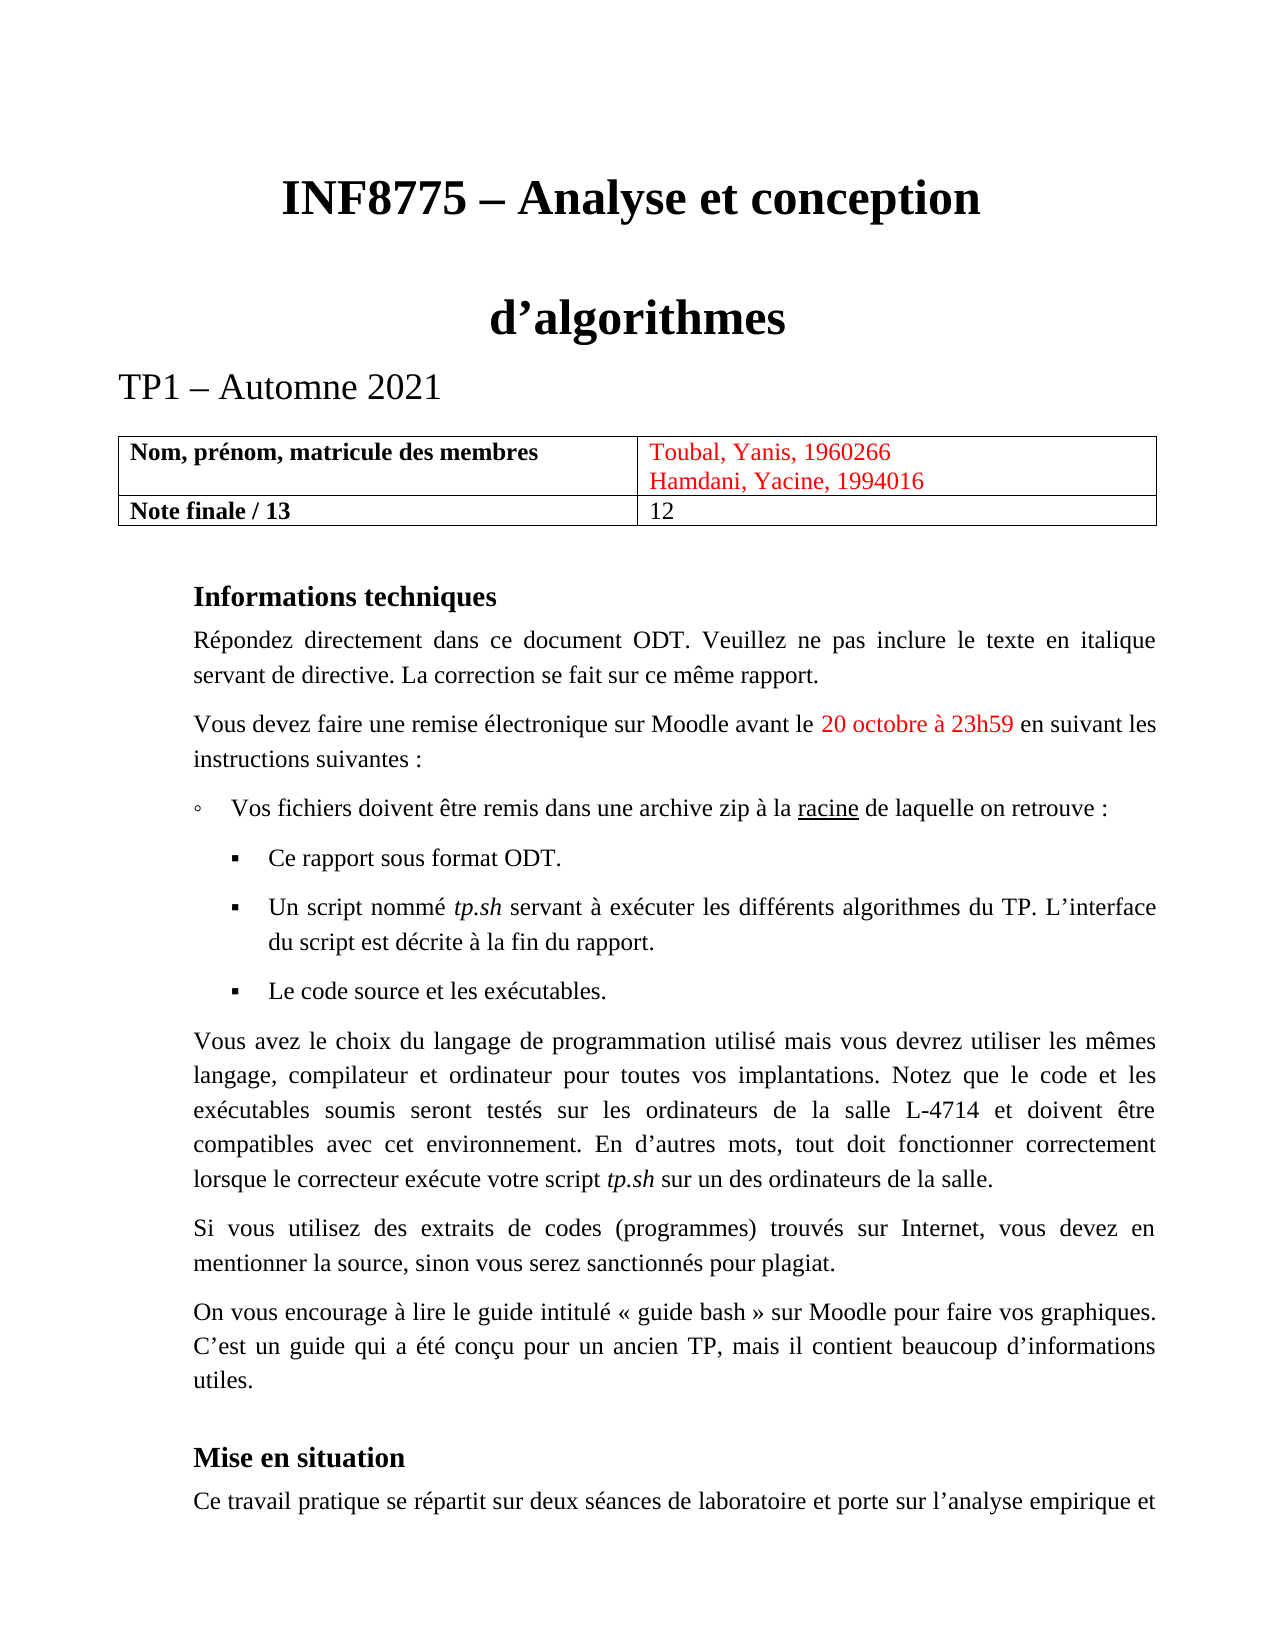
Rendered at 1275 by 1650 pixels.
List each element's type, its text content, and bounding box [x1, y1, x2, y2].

list Un script nommé tp.sh servant à exécuter les différents algorithmes du TP. L’interface du script est décrite à la fin du rapport. [231, 892, 1157, 956]
table_cell Note finale / 13 [119, 496, 637, 524]
subtitle d’algorithmes [118, 288, 1157, 346]
table_cell 12 [638, 496, 1156, 524]
list Répondez directement dans ce document ODT. Veuillez ne pas inclure le texte en italique servant de directive. La correction se fait sur ce même rapport. [156, 625, 1157, 689]
list Vous devez faire une remise électronique sur Moodle avant le 20 octobre à 23h59 en suivant les instructions suivantes : [156, 709, 1157, 773]
list Vos fichiers doivent être remis dans une archive zip à la racine de laquelle on retrouve : [193, 793, 1157, 822]
text TP1 – Automne 2021 [118, 364, 1157, 407]
list On vous encourage à lire le guide intitulé « guide bash » sur Moodle pour faire vos graphiques. C’est un guide qui a été conçu pour un ancien TP, mais il contient beaucoup d’informations utiles. [156, 1297, 1157, 1394]
list Informations techniques [118, 579, 1157, 613]
table_header Toubal, Yanis, 1960266 Hamdani, Yacine, 1994016 [638, 437, 1156, 495]
list Vous avez le choix du langage de programmation utilisé mais vous devrez utiliser les mêmes langage, compilateur et ordinateur pour toutes vos implantations. Notez que le code et les exécutables soumis seront testés sur les ordinateurs de la salle L-4714 et doivent être compatibles avec cet environnement. En d’autres mots, tout doit fonctionner correctement lorsque le correcteur exécute votre script tp.sh sur un des ordinateurs de la salle. [156, 1026, 1157, 1192]
table_header Nom, prénom, matricule des membres [119, 437, 637, 495]
text Ce travail pratique se répartit sur deux séances de laboratoire et porte sur l’analyse empirique et [118, 1486, 1157, 1514]
list Ce rapport sous format ODT. [231, 843, 1157, 872]
subtitle INF8775 – Analyse et conception [118, 168, 1157, 226]
list Si vous utilisez des extraits de codes (programmes) trouvés sur Internet, vous devez en mentionner la source, sinon vous serez sanctionnés pour plagiat. [156, 1213, 1157, 1276]
list Le code source et les exécutables. [231, 976, 1157, 1005]
list Mise en situation [118, 1440, 1157, 1473]
